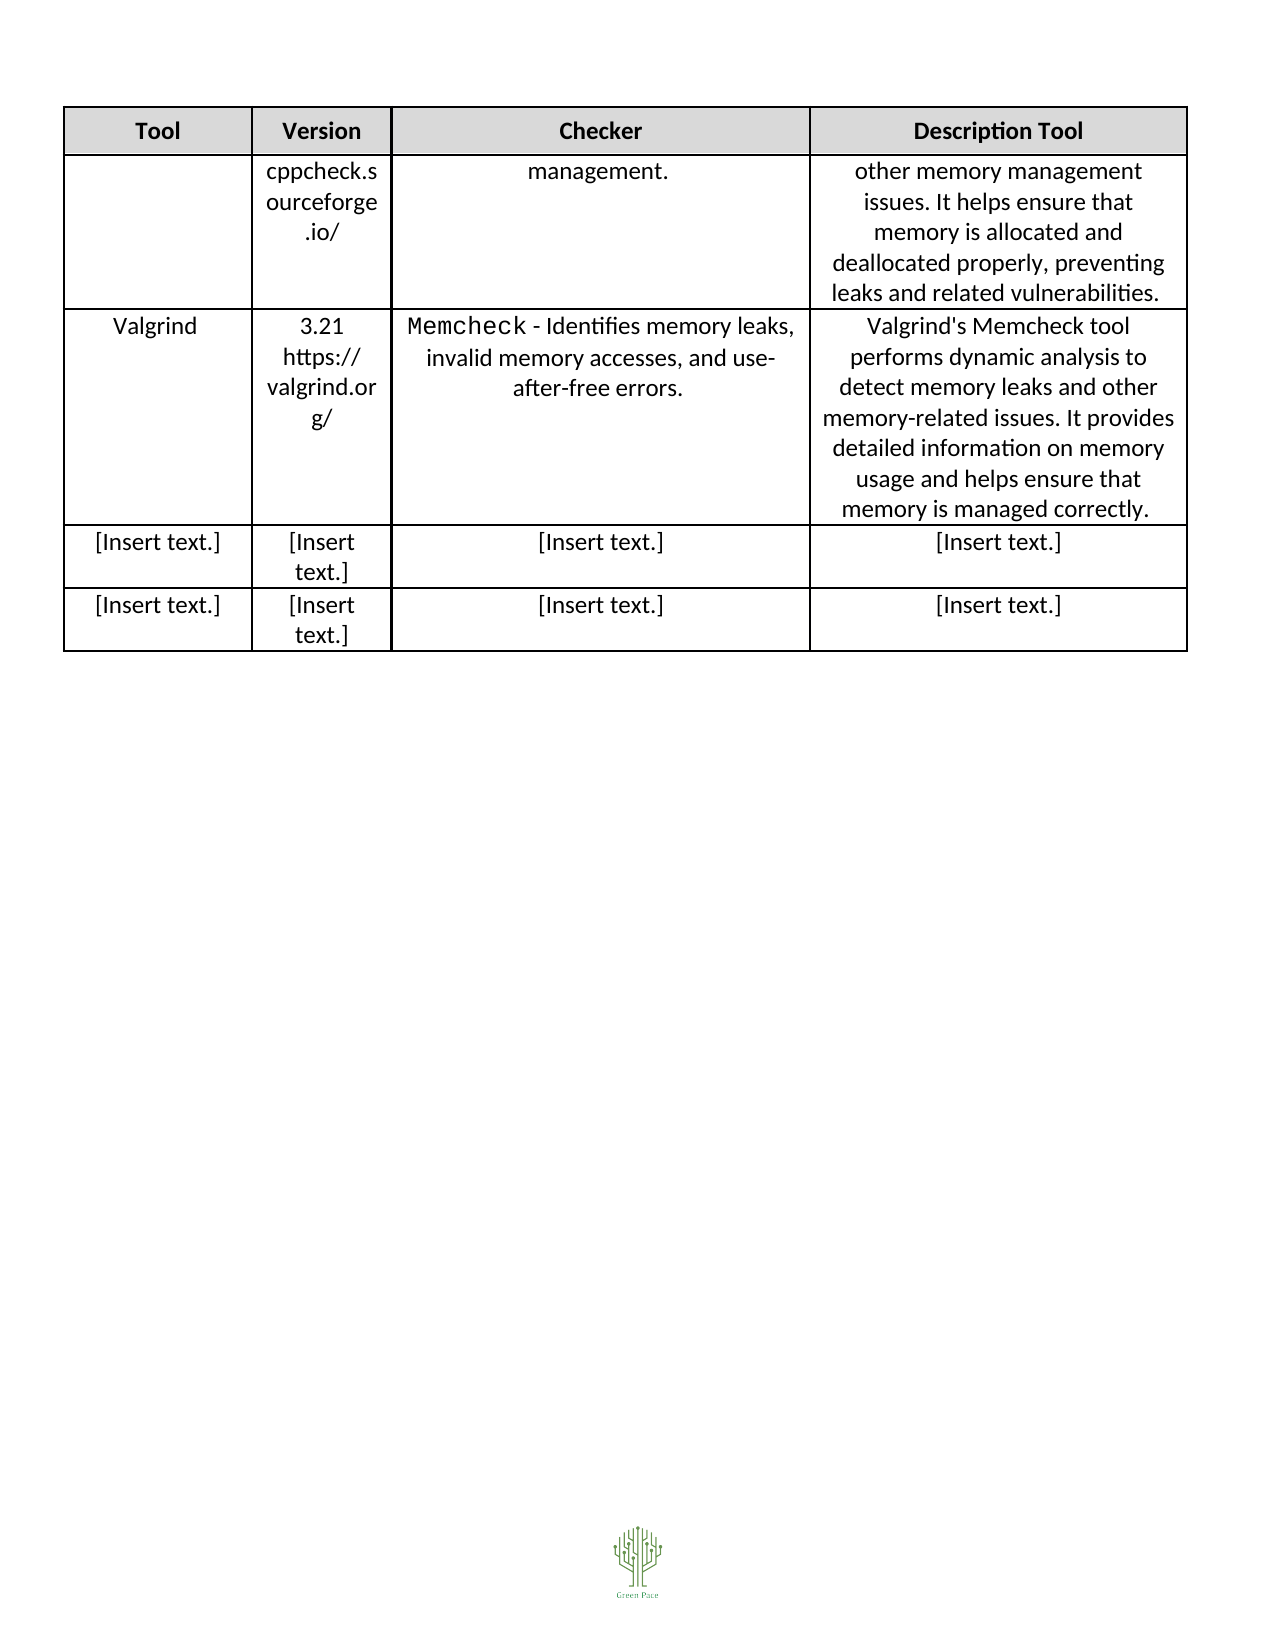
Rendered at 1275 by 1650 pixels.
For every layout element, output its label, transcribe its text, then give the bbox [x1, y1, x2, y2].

table_cell [Insert text.] [253, 526, 390, 587]
table_cell [Insert text.] [393, 526, 809, 587]
table_cell Memcheck - Identifies memory leaks, invalid memory accesses, and use-after-free errors. [393, 310, 809, 524]
table_cell [Insert text.] [65, 589, 251, 650]
table_header Checker [393, 108, 809, 153]
table_header Description Tool [811, 108, 1186, 153]
table_cell [Insert text.] [253, 589, 390, 650]
table_cell [Insert text.] [393, 589, 809, 650]
table_cell [65, 156, 251, 308]
table_cell management. [393, 156, 809, 308]
table_cell other memory management issues. It helps ensure that memory is allocated and deallocated properly, preventing leaks and related vulnerabilities. [811, 156, 1186, 308]
table_cell 3.21 https://valgrind.org/ [253, 310, 390, 524]
picture [605, 1521, 670, 1606]
table_cell Valgrind's Memcheck tool performs dynamic analysis to detect memory leaks and other memory-related issues. It provides detailed information on memory usage and helps ensure that memory is managed correctly. [811, 310, 1186, 524]
table_cell [Insert text.] [811, 589, 1186, 650]
table_cell [Insert text.] [811, 526, 1186, 587]
table_header Tool [65, 108, 251, 153]
table_header Version [253, 108, 390, 153]
table_cell cppcheck.sourceforge.io/ [253, 156, 390, 308]
table_cell [Insert text.] [65, 526, 251, 587]
table_cell Valgrind [65, 310, 251, 524]
